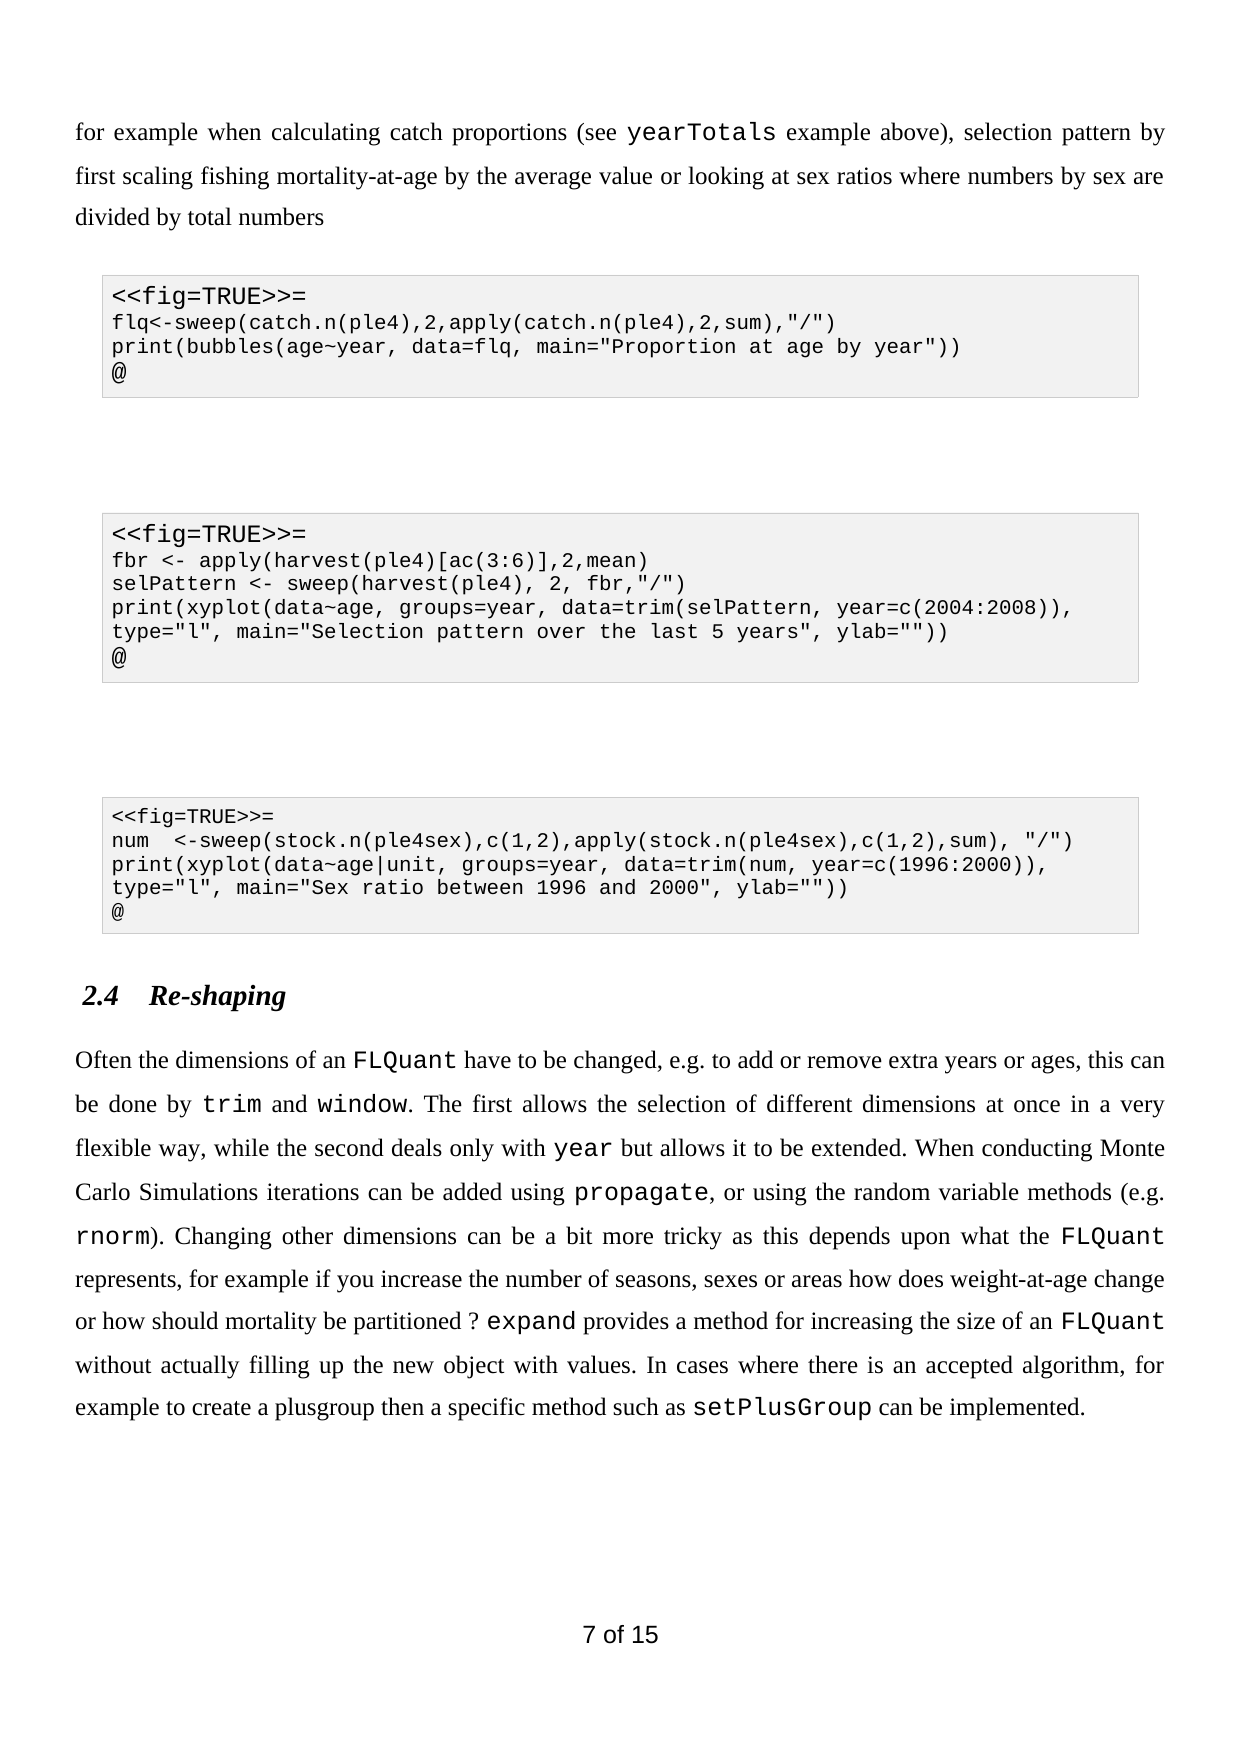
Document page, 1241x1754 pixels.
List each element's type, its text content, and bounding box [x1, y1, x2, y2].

text <<fig=TRUE>>= [111, 806, 1129, 830]
text print(xyplot(data~age|unit, groups=year, data=trim(num, year=c(1996:2000)), type="l", main="Sex ratio between 1996 and 2000", ylab="")) [111, 853, 1129, 901]
text <<fig=TRUE>>= [111, 521, 1129, 550]
text for example when calculating catch proportions (see yearTotals example above), selection pattern by first scaling fishing mortality-at-age by the average value or looking at sex ratios where numbers by sex are divided by total numbers [75, 118, 1166, 231]
text print(xyplot(data~age, groups=year, data=trim(selPattern, year=c(2004:2008)), type="l", main="Selection pattern over the last 5 years", ylab="")) [111, 597, 1129, 644]
text @ [111, 644, 1129, 673]
subtitle Re-shaping [75, 785, 1166, 1012]
text <<fig=TRUE>>= [111, 284, 1129, 312]
text num <-sweep(stock.n(ple4sex),c(1,2),apply(stock.n(ple4sex),c(1,2),sum), "/") [111, 830, 1129, 853]
text flq<-sweep(catch.n(ple4),2,apply(catch.n(ple4),2,sum),"/") [111, 312, 1129, 336]
text selPattern <- sweep(harvest(ple4), 2, fbr,"/") [111, 573, 1129, 597]
text print(bubbles(age~year, data=flq, main="Proportion at age by year")) [111, 336, 1129, 359]
text Often the dimensions of an FLQuant have to be changed, e.g. to add or remove extra years or ages, this can be done by trim and window. The first allows the selection of different dimensions at once in a very flexible way, while the second deals only with year but allows it to be extended. When conducting Monte Carlo Simulations iterations can be added using propagate, or using the random variable methods (e.g. rnorm). Changing other dimensions can be a bit more tricky as this depends upon what the FLQuant represents, for example if you increase the number of seasons, sexes or areas how does weight-at-age change or how should mortality be partitioned ? expand provides a method for increasing the size of an FLQuant without actually filling up the new object with values. In cases where there is an accepted algorithm, for example to create a plusgroup then a specific method such as setPlusGroup can be implemented. [75, 1046, 1166, 1423]
text @ [111, 359, 1129, 388]
text fbr <- apply(harvest(ple4)[ac(3:6)],2,mean) [111, 550, 1129, 573]
text @ [111, 901, 1129, 924]
